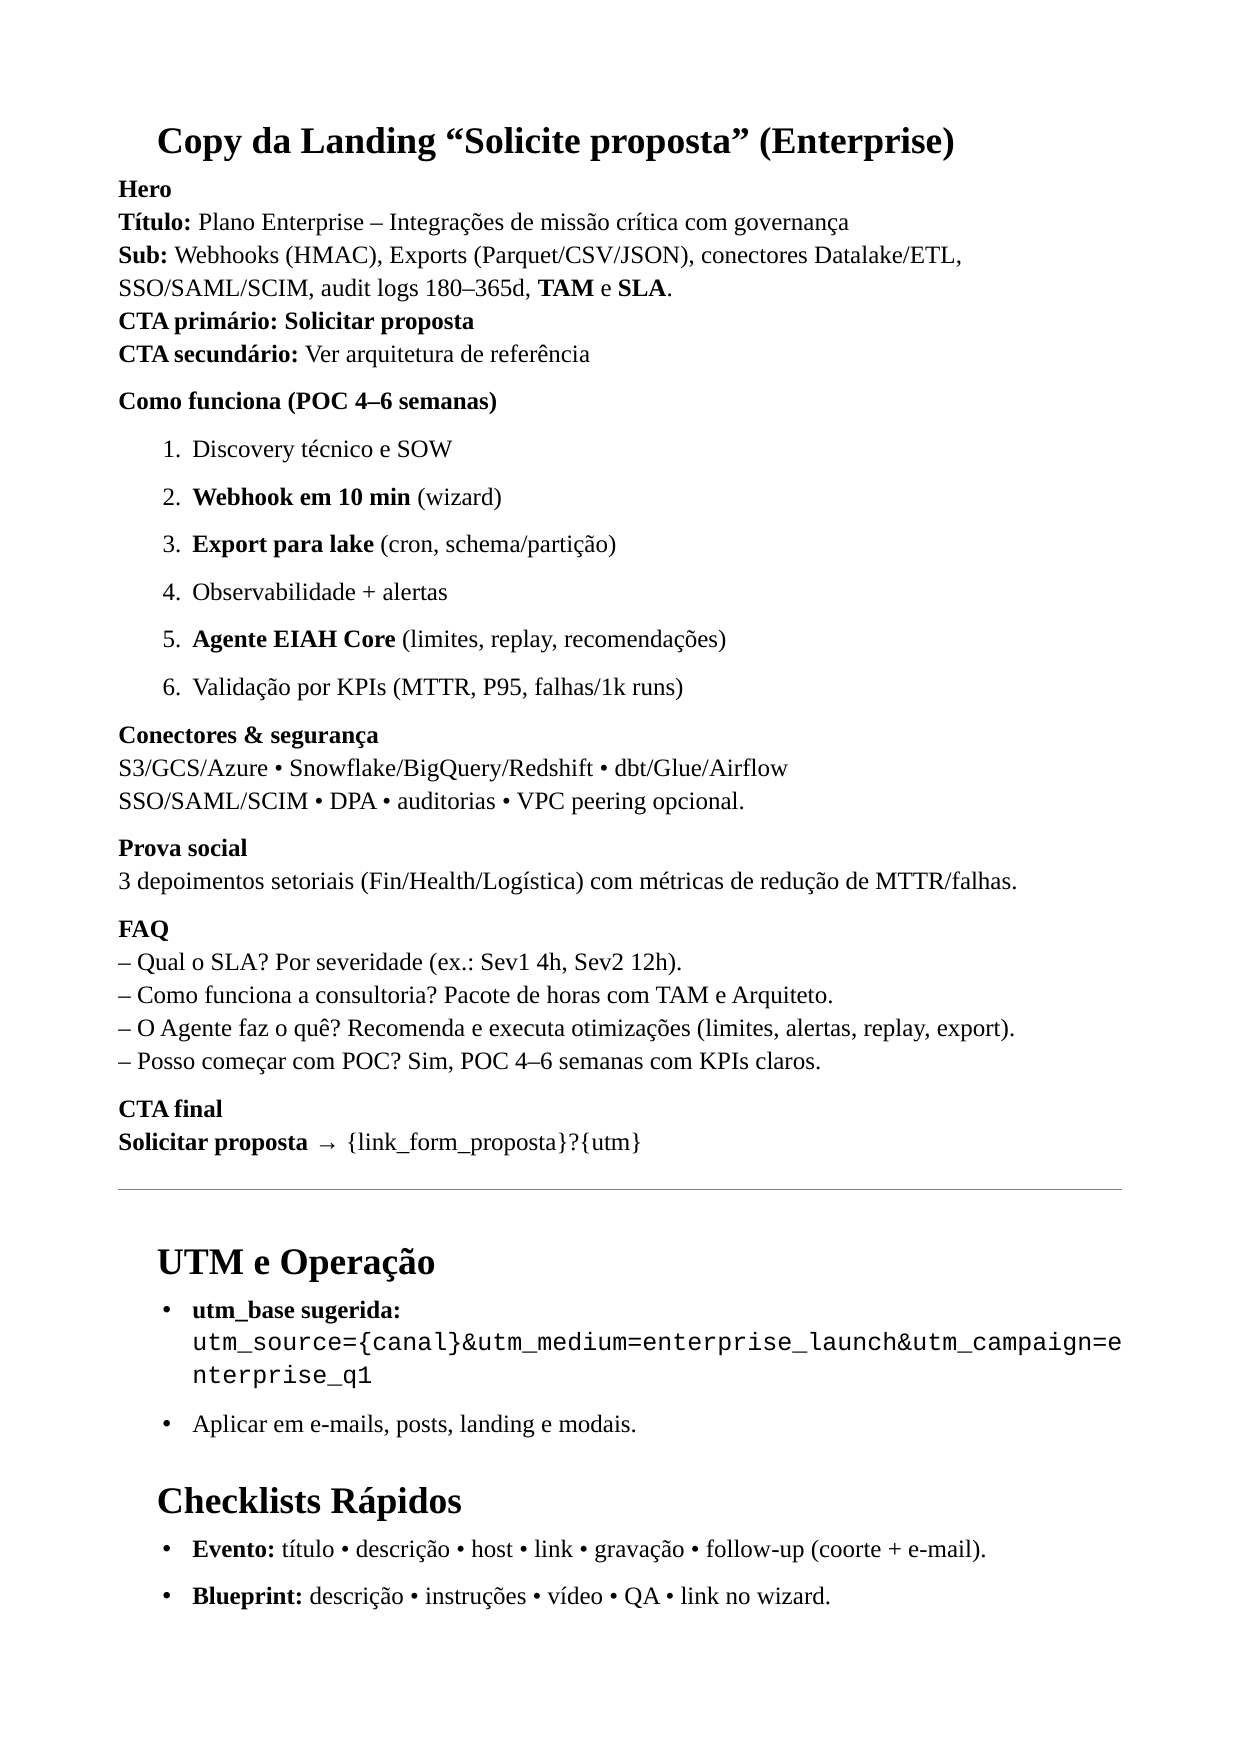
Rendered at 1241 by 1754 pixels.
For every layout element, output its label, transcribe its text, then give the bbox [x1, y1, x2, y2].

list Discovery técnico e SOW [162, 434, 1122, 463]
subtitle ✅ Checklists Rápidos [118, 1478, 1122, 1521]
subtitle 🔗 UTM e Operação [118, 1239, 1122, 1282]
list Validação por KPIs (MTTR, P95, falhas/1k runs) [162, 672, 1122, 701]
text Hero Título: Plano Enterprise – Integrações de missão crítica com governança Sub: Webhooks (HMAC), Exports (Parquet/CSV/JSON), conectores Datalake/ETL, SSO/SAML/SCIM, audit logs 180–365d, TAM e SLA. CTA primário: Solicitar proposta CTA secundário: Ver arquitetura de referência [118, 174, 1122, 368]
text Prova social 3 depoimentos setoriais (Fin/Health/Logística) com métricas de redução de MTTR/falhas. [118, 833, 1122, 895]
list Blueprint: descrição • instruções • vídeo • QA • link no wizard. [162, 1581, 1122, 1610]
list Webhook em 10 min (wizard) [162, 482, 1122, 510]
list utm_base sugerida: utm_source={canal}&utm_medium=enterprise_launch&utm_campaign=enterprise_q1 [162, 1295, 1122, 1391]
list Aplicar em e‑mails, posts, landing e modais. [162, 1409, 1122, 1438]
list Agente EIAH Core (limites, replay, recomendações) [162, 624, 1122, 653]
text Como funciona (POC 4–6 semanas) [118, 386, 1122, 415]
text CTA final Solicitar proposta → {link_form_proposta}?{utm} [118, 1094, 1122, 1155]
list Export para lake (cron, schema/partição) [162, 529, 1122, 558]
text FAQ – Qual o SLA? Por severidade (ex.: Sev1 4h, Sev2 12h). – Como funciona a consultoria? Pacote de horas com TAM e Arquiteto. – O Agente faz o quê? Recomenda e executa otimizações (limites, alertas, replay, export). – Posso começar com POC? Sim, POC 4–6 semanas com KPIs claros. [118, 914, 1122, 1075]
list Evento: título • descrição • host • link • gravação • follow‑up (coorte + e‑mail). [162, 1534, 1122, 1562]
subtitle 🧭 Copy da Landing “Solicite proposta” (Enterprise) [118, 118, 1122, 161]
list Observabilidade + alertas [162, 577, 1122, 606]
text Conectores & segurança S3/GCS/Azure • Snowflake/BigQuery/Redshift • dbt/Glue/Airflow SSO/SAML/SCIM • DPA • auditorias • VPC peering opcional. [118, 720, 1122, 814]
